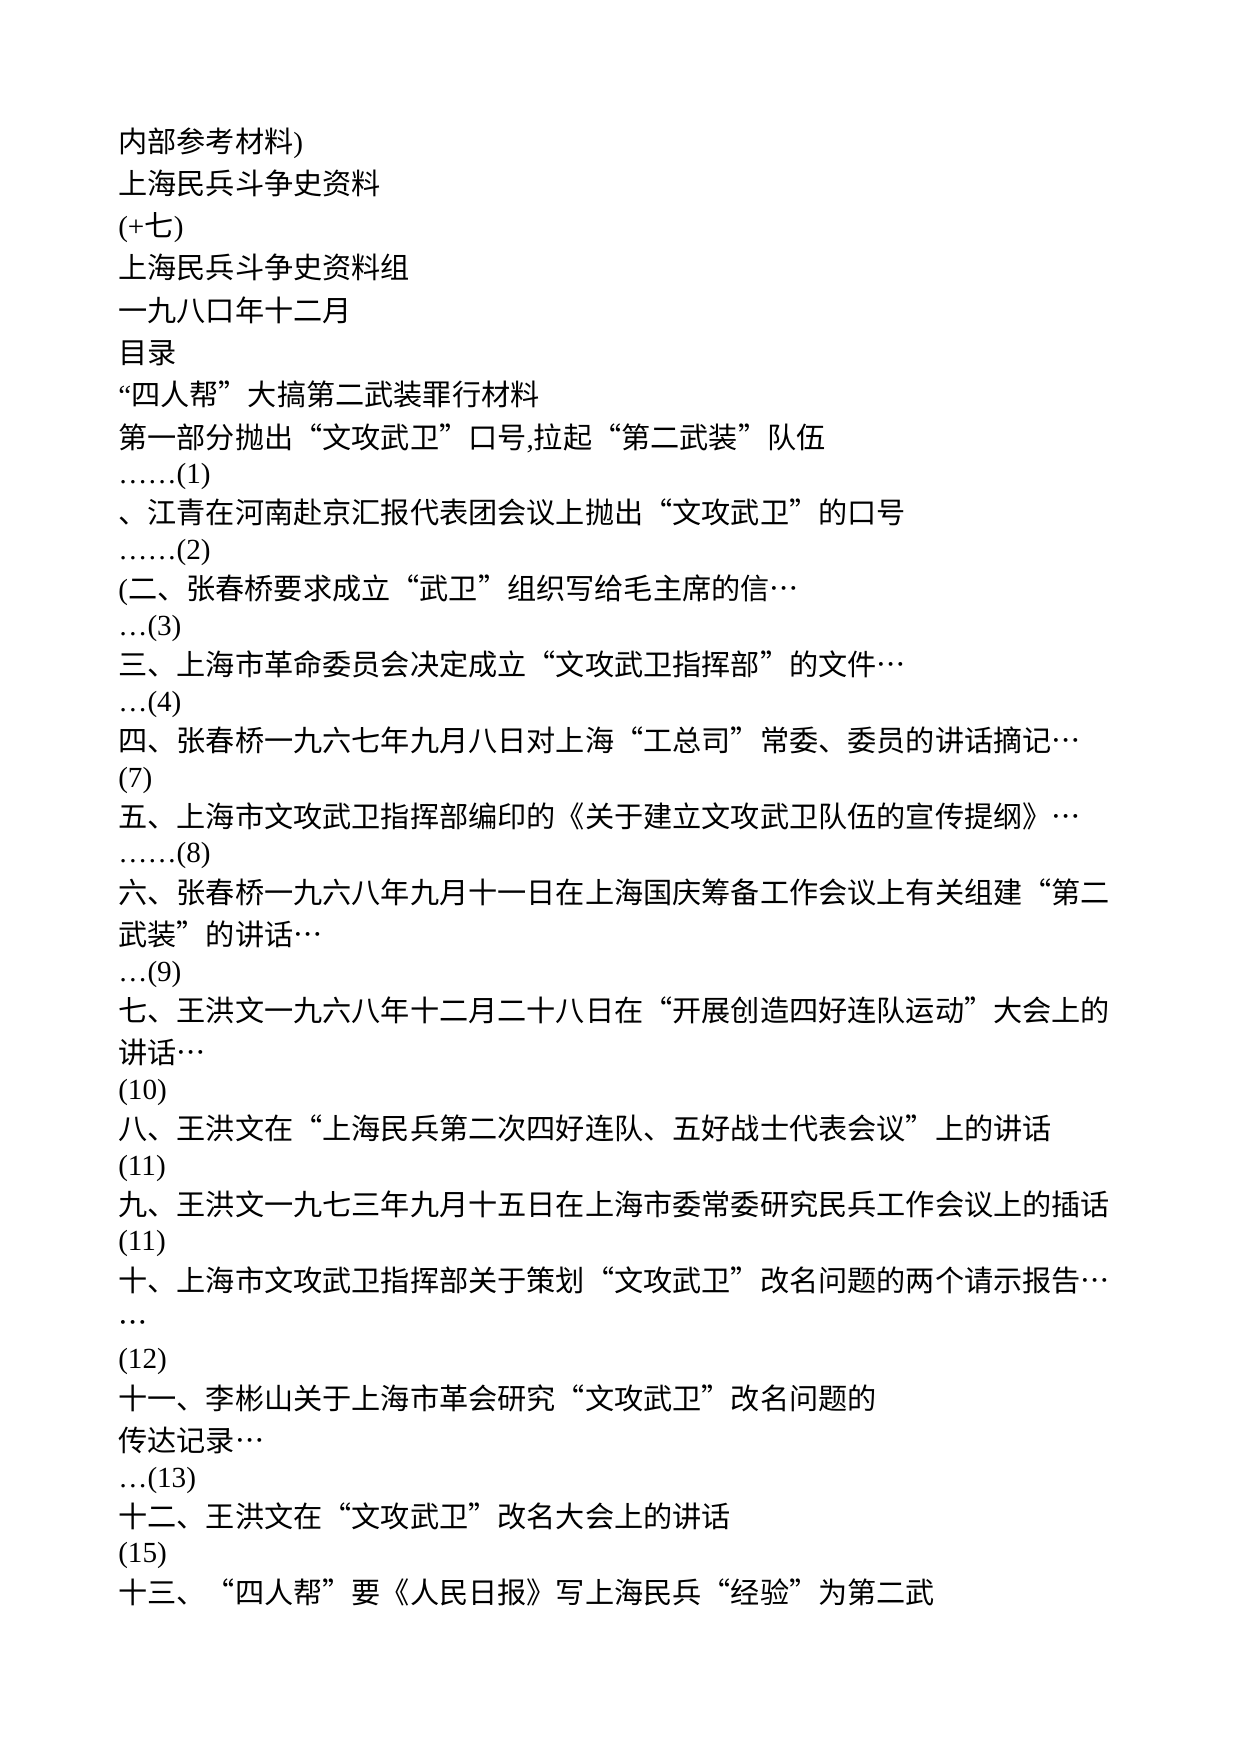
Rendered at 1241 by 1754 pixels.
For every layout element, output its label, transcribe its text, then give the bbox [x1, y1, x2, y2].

text …(4) [118, 684, 1122, 717]
text 九、王洪文一九七三年九月十五日在上海市委常委研究民兵工作会议上的插话 [118, 1181, 1122, 1223]
text 六、张春桥一九六八年九月十一日在上海国庆筹备工作会议上有关组建“第二武装”的讲话… [118, 869, 1122, 954]
text “四人帮”大搞第二武装罪行材料 [118, 372, 1122, 414]
text ……(1) [118, 456, 1122, 490]
text 三、上海市革命委员会决定成立“文攻武卫指挥部”的文件… [118, 642, 1122, 684]
text 十三、“四人帮”要《人民日报》写上海民兵“经验”为第二武 [118, 1569, 1122, 1611]
text 十二、王洪文在“文攻武卫”改名大会上的讲话 [118, 1493, 1122, 1536]
text ……(8) [118, 836, 1122, 869]
text (10) [118, 1072, 1122, 1105]
text …(13) [118, 1460, 1122, 1493]
text ……(2) [118, 532, 1122, 566]
text 上海民兵斗争史资料组 [118, 245, 1122, 287]
text 五、上海市文攻武卫指挥部编印的《关于建立文攻武卫队伍的宣传提纲》… [118, 793, 1122, 836]
text 十、上海市文攻武卫指挥部关于策划“文攻武卫”改名问题的两个请示报告…… [118, 1257, 1122, 1342]
text 第一部分抛出“文攻武卫”口号,拉起“第二武装”队伍 [118, 414, 1122, 456]
text (+七) [118, 203, 1122, 245]
text 四、张春桥一九六七年九月八日对上海“工总司”常委、委员的讲话摘记… [118, 717, 1122, 760]
text 上海民兵斗争史资料 [118, 160, 1122, 203]
text 七、王洪文一九六八年十二月二十八日在“开展创造四好连队运动”大会上的讲话… [118, 987, 1122, 1072]
text 目录 [118, 329, 1122, 372]
text (11) [118, 1223, 1122, 1257]
text …(9) [118, 954, 1122, 987]
text (7) [118, 760, 1122, 793]
text (11) [118, 1148, 1122, 1181]
text (12) [118, 1342, 1122, 1375]
text 十一、李彬山关于上海市革会研究“文攻武卫”改名问题的 [118, 1375, 1122, 1417]
text 、江青在河南赴京汇报代表团会议上抛出“文攻武卫”的口号 [118, 490, 1122, 532]
text 八、王洪文在“上海民兵第二次四好连队、五好战士代表会议”上的讲话 [118, 1105, 1122, 1148]
text (15) [118, 1536, 1122, 1569]
text …(3) [118, 608, 1122, 642]
text (二、张春桥要求成立“武卫”组织写给毛主席的信… [118, 566, 1122, 608]
text 一九八口年十二月 [118, 287, 1122, 329]
text 传达记录… [118, 1417, 1122, 1460]
text 内部参考材料) [118, 118, 1122, 160]
